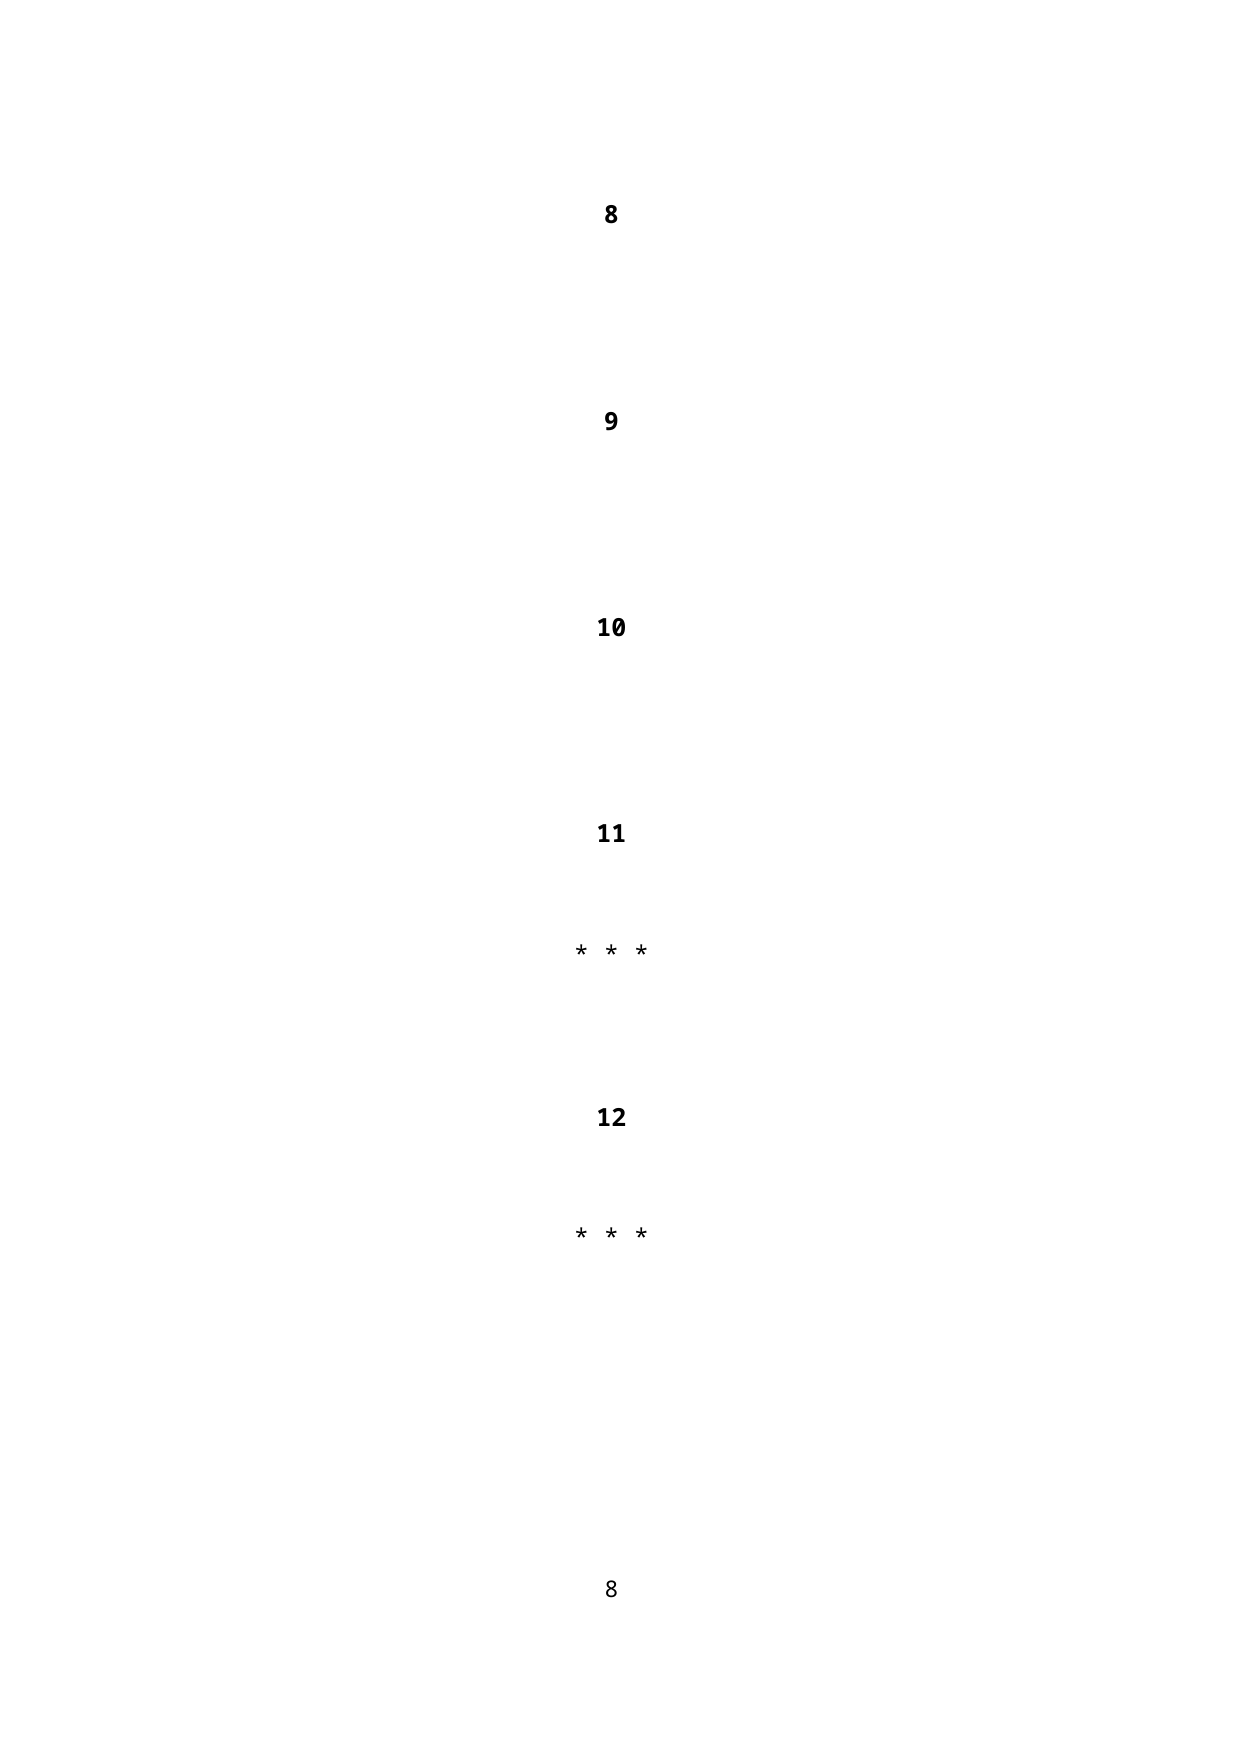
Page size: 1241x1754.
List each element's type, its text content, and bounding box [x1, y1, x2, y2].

subtitle 10 [159, 602, 1063, 645]
subtitle 8 [159, 189, 1063, 232]
subtitle * * * [159, 1212, 1063, 1255]
subtitle * * * [159, 928, 1063, 972]
subtitle 11 [159, 808, 1063, 851]
subtitle 12 [159, 1092, 1063, 1135]
subtitle 9 [159, 395, 1063, 438]
